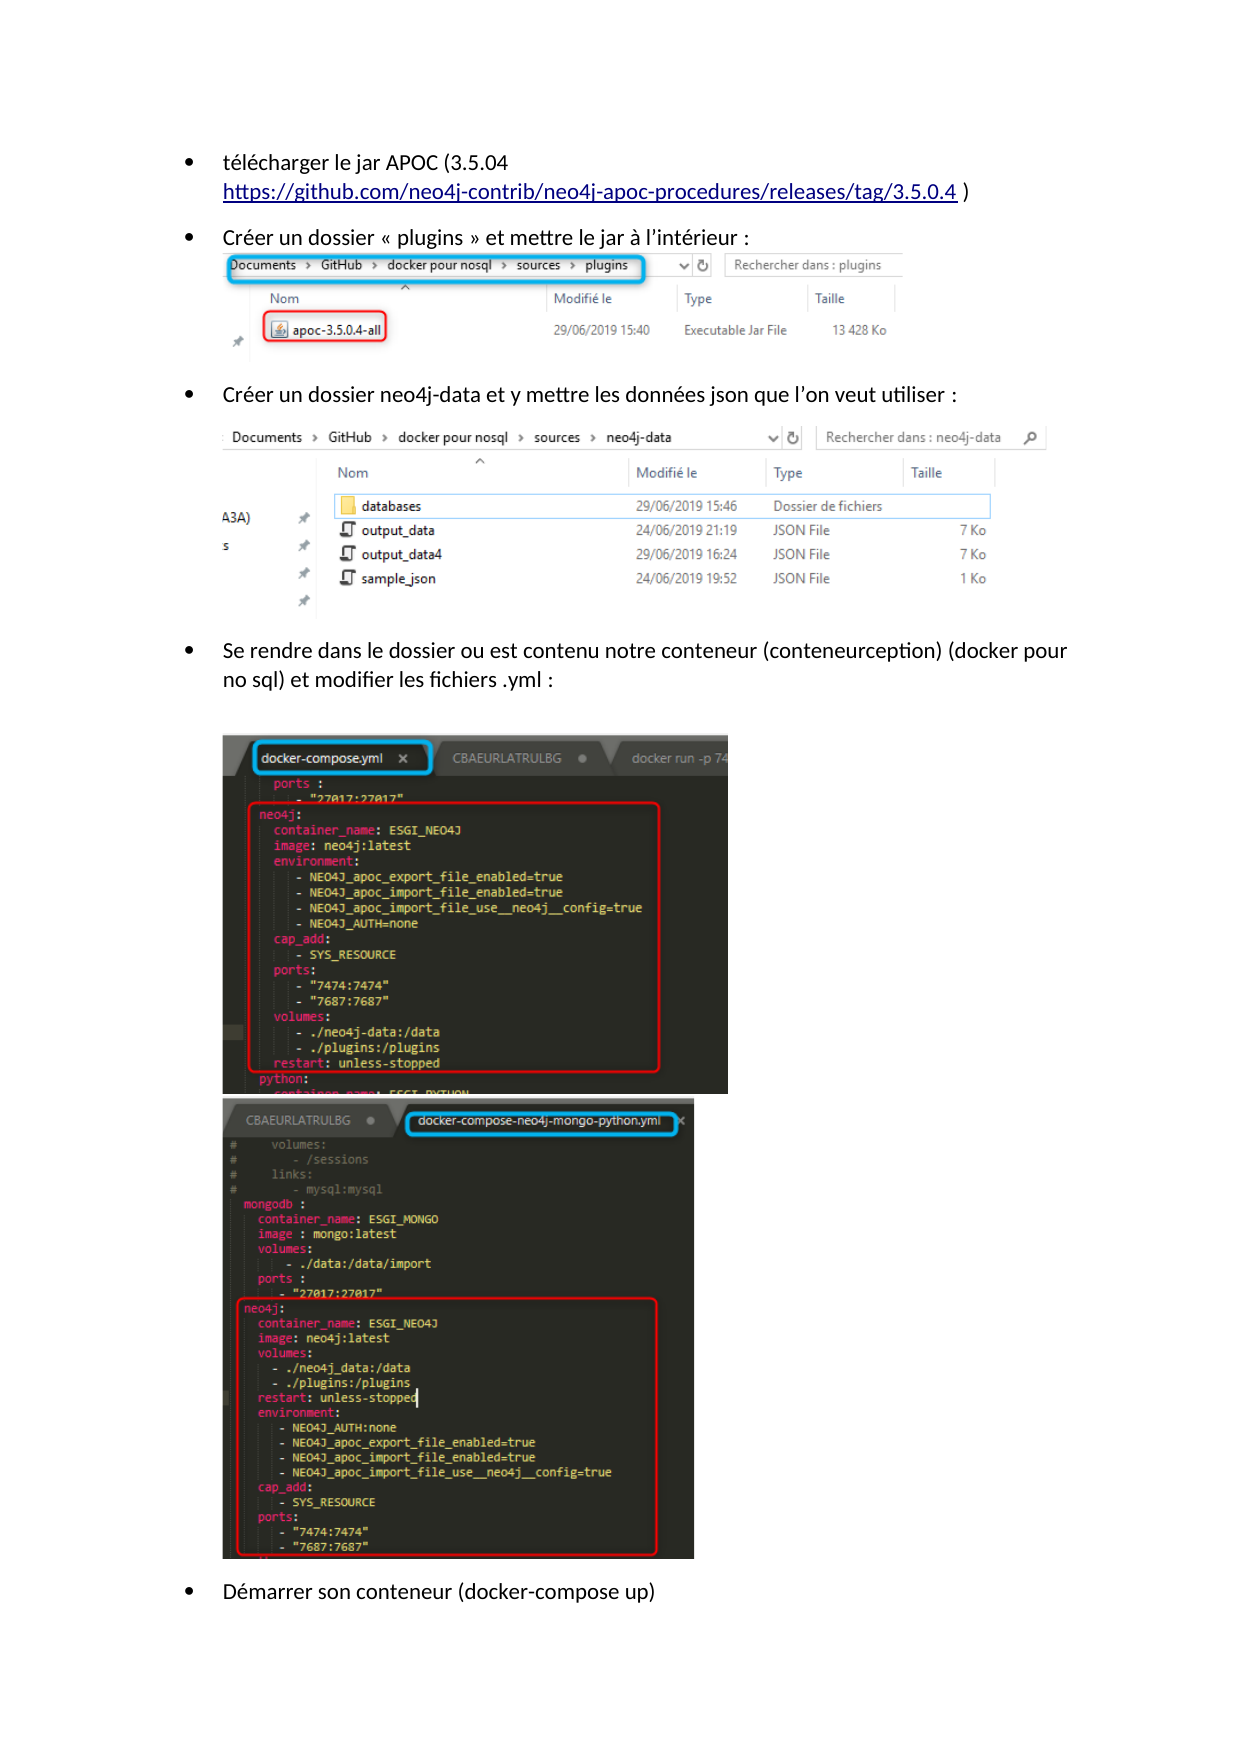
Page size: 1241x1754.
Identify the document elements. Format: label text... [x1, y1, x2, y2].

list Créer un dossier « plugins » et mettre le jar à l’intérieur : [185, 223, 1093, 362]
list Se rendre dans le dossier ou est contenu notre conteneur (conteneurception) (docker pour no sql) et modifier les fichiers .yml : [185, 636, 1093, 693]
list Créer un dossier neo4j-data et y mettre les données json que l’on veut utiliser : [185, 380, 1093, 408]
list Démarrer son conteneur (docker-compose up) [185, 1577, 1093, 1605]
list télécharger le jar APOC (3.5.04 https://github.com/neo4j-contrib/neo4j-apoc-procedures/releases/tag/3.5.0.4 ) [185, 148, 1093, 205]
